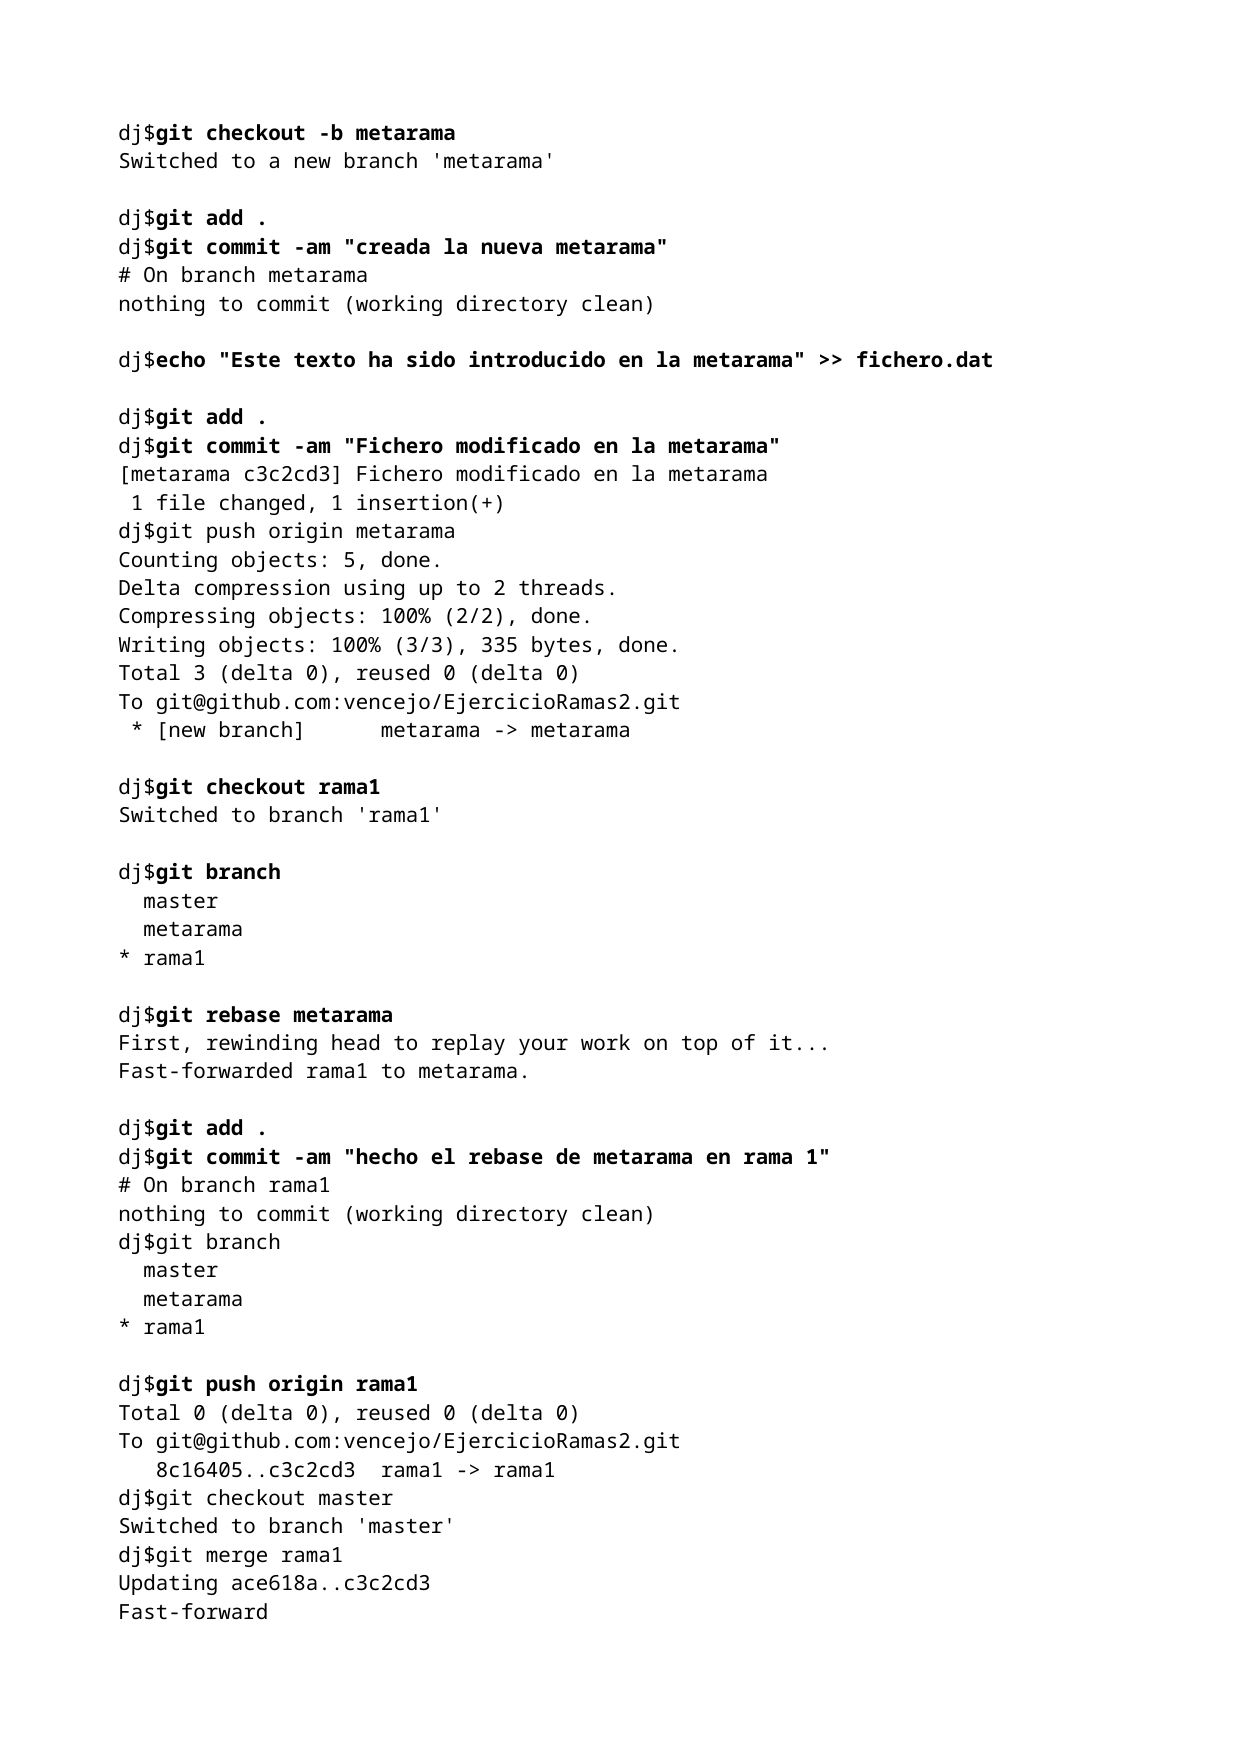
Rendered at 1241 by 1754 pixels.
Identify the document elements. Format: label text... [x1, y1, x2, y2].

text Switched to branch 'master' [118, 1512, 1122, 1540]
text dj$echo "Este texto ha sido introducido en la metarama" >> fichero.dat [118, 346, 1122, 374]
text dj$git checkout master [118, 1483, 1122, 1512]
text First, rewinding head to replay your work on top of it... [118, 1028, 1122, 1057]
text dj$git checkout rama1 [118, 772, 1122, 801]
text dj$git add . [118, 402, 1122, 431]
text * [new branch] metarama -> metarama [118, 715, 1122, 744]
text dj$git add . [118, 203, 1122, 232]
text dj$git commit -am "Fichero modificado en la metarama" [118, 431, 1122, 459]
text master [118, 1256, 1122, 1284]
text dj$git rebase metarama [118, 1000, 1122, 1028]
text Fast-forward [118, 1597, 1122, 1625]
text Total 0 (delta 0), reused 0 (delta 0) [118, 1398, 1122, 1426]
text Counting objects: 5, done. [118, 545, 1122, 573]
text # On branch rama1 [118, 1170, 1122, 1199]
text # On branch metarama [118, 260, 1122, 289]
text 1 file changed, 1 insertion(+) [118, 488, 1122, 516]
text dj$git branch [118, 1227, 1122, 1256]
text [metarama c3c2cd3] Fichero modificado en la metarama [118, 459, 1122, 488]
text Compressing objects: 100% (2/2), done. [118, 602, 1122, 630]
text * rama1 [118, 943, 1122, 971]
text dj$git add . [118, 1113, 1122, 1142]
text nothing to commit (working directory clean) [118, 289, 1122, 317]
text dj$git commit -am "hecho el rebase de metarama en rama 1" [118, 1142, 1122, 1170]
text To git@github.com:vencejo/EjercicioRamas2.git [118, 687, 1122, 715]
text metarama [118, 914, 1122, 943]
text Updating ace618a..c3c2cd3 [118, 1568, 1122, 1597]
text nothing to commit (working directory clean) [118, 1199, 1122, 1227]
text Switched to branch 'rama1' [118, 801, 1122, 829]
text dj$git push origin metarama [118, 516, 1122, 545]
text 8c16405..c3c2cd3 rama1 -> rama1 [118, 1455, 1122, 1483]
text master [118, 886, 1122, 914]
text Total 3 (delta 0), reused 0 (delta 0) [118, 658, 1122, 687]
text metarama [118, 1284, 1122, 1312]
text Delta compression using up to 2 threads. [118, 573, 1122, 602]
text dj$git push origin rama1 [118, 1369, 1122, 1398]
text Fast-forwarded rama1 to metarama. [118, 1057, 1122, 1085]
text dj$git merge rama1 [118, 1540, 1122, 1568]
text dj$git branch [118, 857, 1122, 886]
text * rama1 [118, 1312, 1122, 1341]
text Writing objects: 100% (3/3), 335 bytes, done. [118, 630, 1122, 658]
text To git@github.com:vencejo/EjercicioRamas2.git [118, 1426, 1122, 1455]
text Switched to a new branch 'metarama' [118, 147, 1122, 175]
text dj$git checkout -b metarama [118, 118, 1122, 147]
text dj$git commit -am "creada la nueva metarama" [118, 232, 1122, 260]
